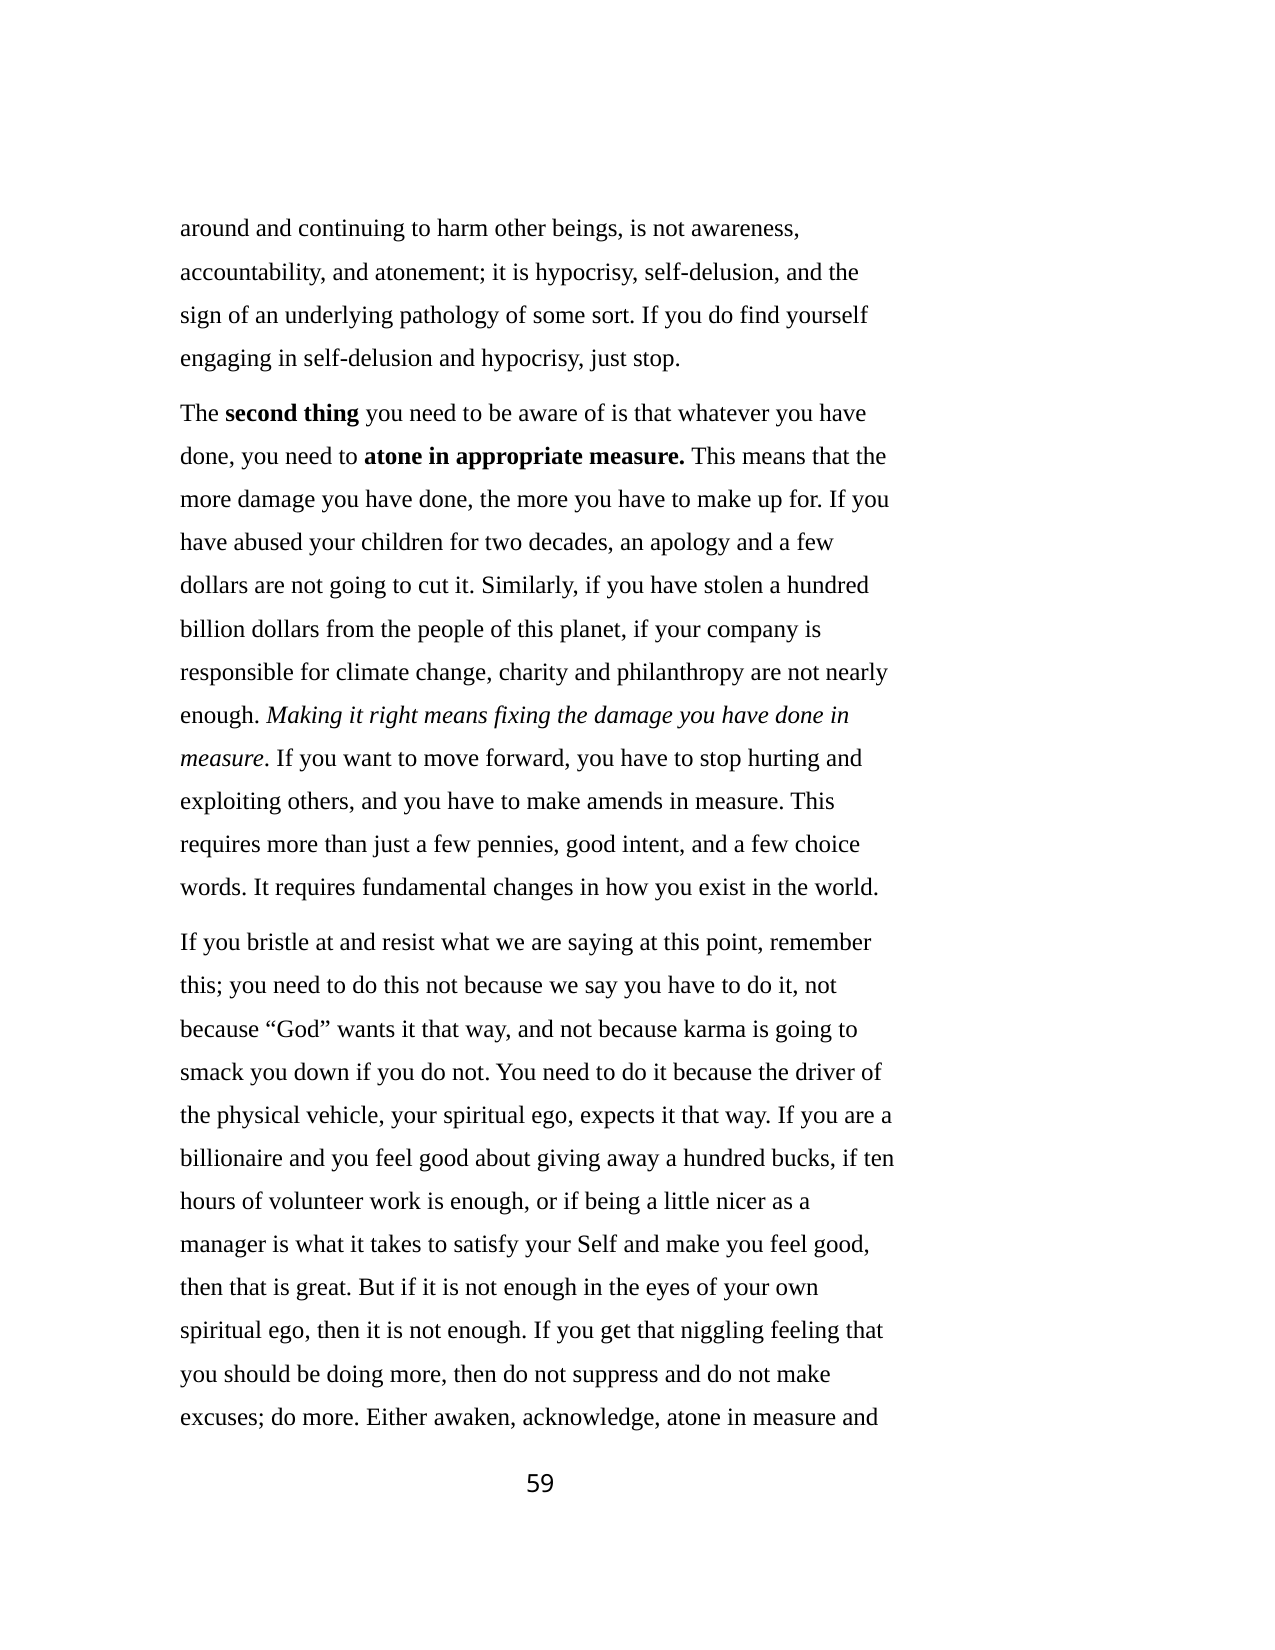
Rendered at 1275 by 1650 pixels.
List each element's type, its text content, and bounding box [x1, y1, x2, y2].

text around and continuing to harm other beings, is not awareness, accountability, and atonement; it is hypocrisy, self-delusion, and the sign of an underlying pathology of some sort. If you do find yourself engaging in self-delusion and hypocrisy, just stop. [180, 213, 900, 372]
text If you bristle at and resist what we are saying at this point, remember this; you need to do this not because we say you have to do it, not because “God” wants it that way, and not because karma is going to smack you down if you do not. You need to do it because the driver of the physical vehicle, your spiritual ego, expects it that way. If you are a billionaire and you feel good about giving away a hundred bucks, if ten hours of volunteer work is enough, or if being a little nicer as a manager is what it takes to satisfy your Self and make you feel good, then that is great. But if it is not enough in the eyes of your own spiritual ego, then it is not enough. If you get that niggling feeling that you should be doing more, then do not suppress and do not make excuses; do more. Either awaken, acknowledge, atone in measure and [180, 927, 900, 1431]
text The second thing you need to be aware of is that whatever you have done, you need to atone in appropriate measure. This means that the more damage you have done, the more you have to make up for. If you have abused your children for two decades, an apology and a few dollars are not going to cut it. Similarly, if you have stolen a hundred billion dollars from the people of this planet, if your company is responsible for climate change, charity and philanthropy are not nearly enough. Making it right means fixing the damage you have done in measure. If you want to move forward, you have to stop hurting and exploiting others, and you have to make amends in measure. This requires more than just a few pennies, good intent, and a few choice words. It requires fundamental changes in how you exist in the world. [180, 398, 900, 901]
